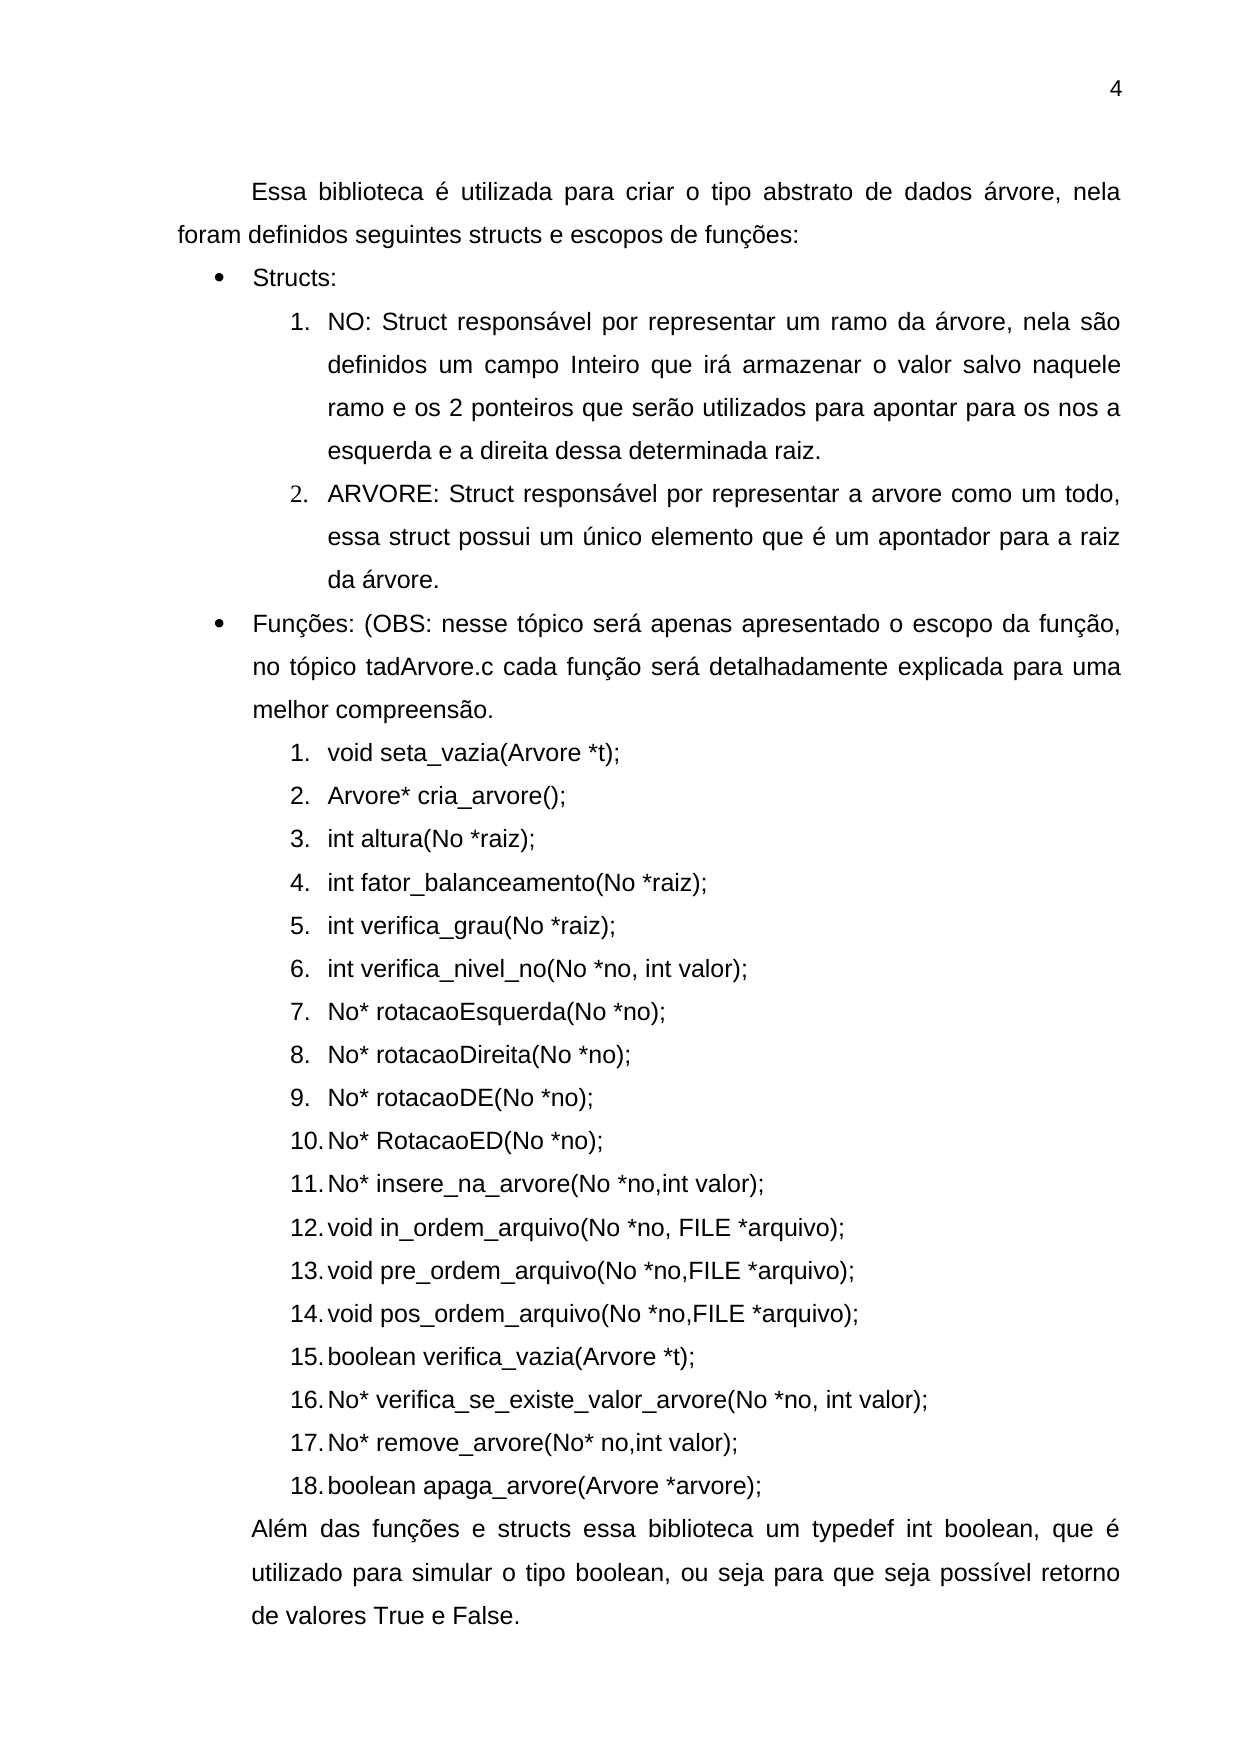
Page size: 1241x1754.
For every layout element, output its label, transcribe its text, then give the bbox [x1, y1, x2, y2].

list No* remove_arvore(No* no,int valor); [290, 1428, 1122, 1457]
list int verifica_grau(No *raiz); [290, 911, 1122, 939]
list Structs: [215, 263, 1122, 292]
list Funções: (OBS: nesse tópico será apenas apresentado o escopo da função, no tópico tadArvore.c cada função será detalhadamente explicada para uma melhor compreensão. [215, 609, 1122, 724]
list boolean apaga_arvore(Arvore *arvore); [290, 1471, 1122, 1500]
list No* rotacaoDE(No *no); [290, 1083, 1122, 1112]
list boolean verifica_vazia(Arvore *t); [290, 1342, 1122, 1371]
text Essa biblioteca é utilizada para criar o tipo abstrato de dados árvore, nela foram definidos seguintes structs e escopos de funções: [177, 177, 1122, 249]
list int altura(No *raiz); [290, 824, 1122, 853]
list void seta_vazia(Arvore *t); [290, 738, 1122, 767]
list No* rotacaoDireita(No *no); [290, 1040, 1122, 1069]
list Arvore* cria_arvore(); [290, 781, 1122, 810]
list ARVORE: Struct responsável por representar a arvore como um todo, essa struct possui um único elemento que é um apontador para a raiz da árvore. [290, 479, 1122, 594]
list void pre_ordem_arquivo(No *no,FILE *arquivo); [290, 1256, 1122, 1284]
list No* rotacaoEsquerda(No *no); [290, 997, 1122, 1026]
list int fator_balanceamento(No *raiz); [290, 867, 1122, 896]
list void in_ordem_arquivo(No *no, FILE *arquivo); [290, 1212, 1122, 1241]
list No* RotacaoED(No *no); [290, 1126, 1122, 1155]
text Além das funções e structs essa biblioteca um typedef int boolean, que é utilizado para simular o tipo boolean, ou seja para que seja possível retorno de valores True e False. [251, 1514, 1122, 1629]
list void pos_ordem_arquivo(No *no,FILE *arquivo); [290, 1299, 1122, 1327]
list int verifica_nivel_no(No *no, int valor); [290, 954, 1122, 982]
list No* verifica_se_existe_valor_arvore(No *no, int valor); [290, 1385, 1122, 1414]
list NO: Struct responsável por representar um ramo da árvore, nela são definidos um campo Inteiro que irá armazenar o valor salvo naquele ramo e os 2 ponteiros que serão utilizados para apontar para os nos a esquerda e a direita dessa determinada raiz. [290, 307, 1122, 465]
list No* insere_na_arvore(No *no,int valor); [290, 1169, 1122, 1198]
